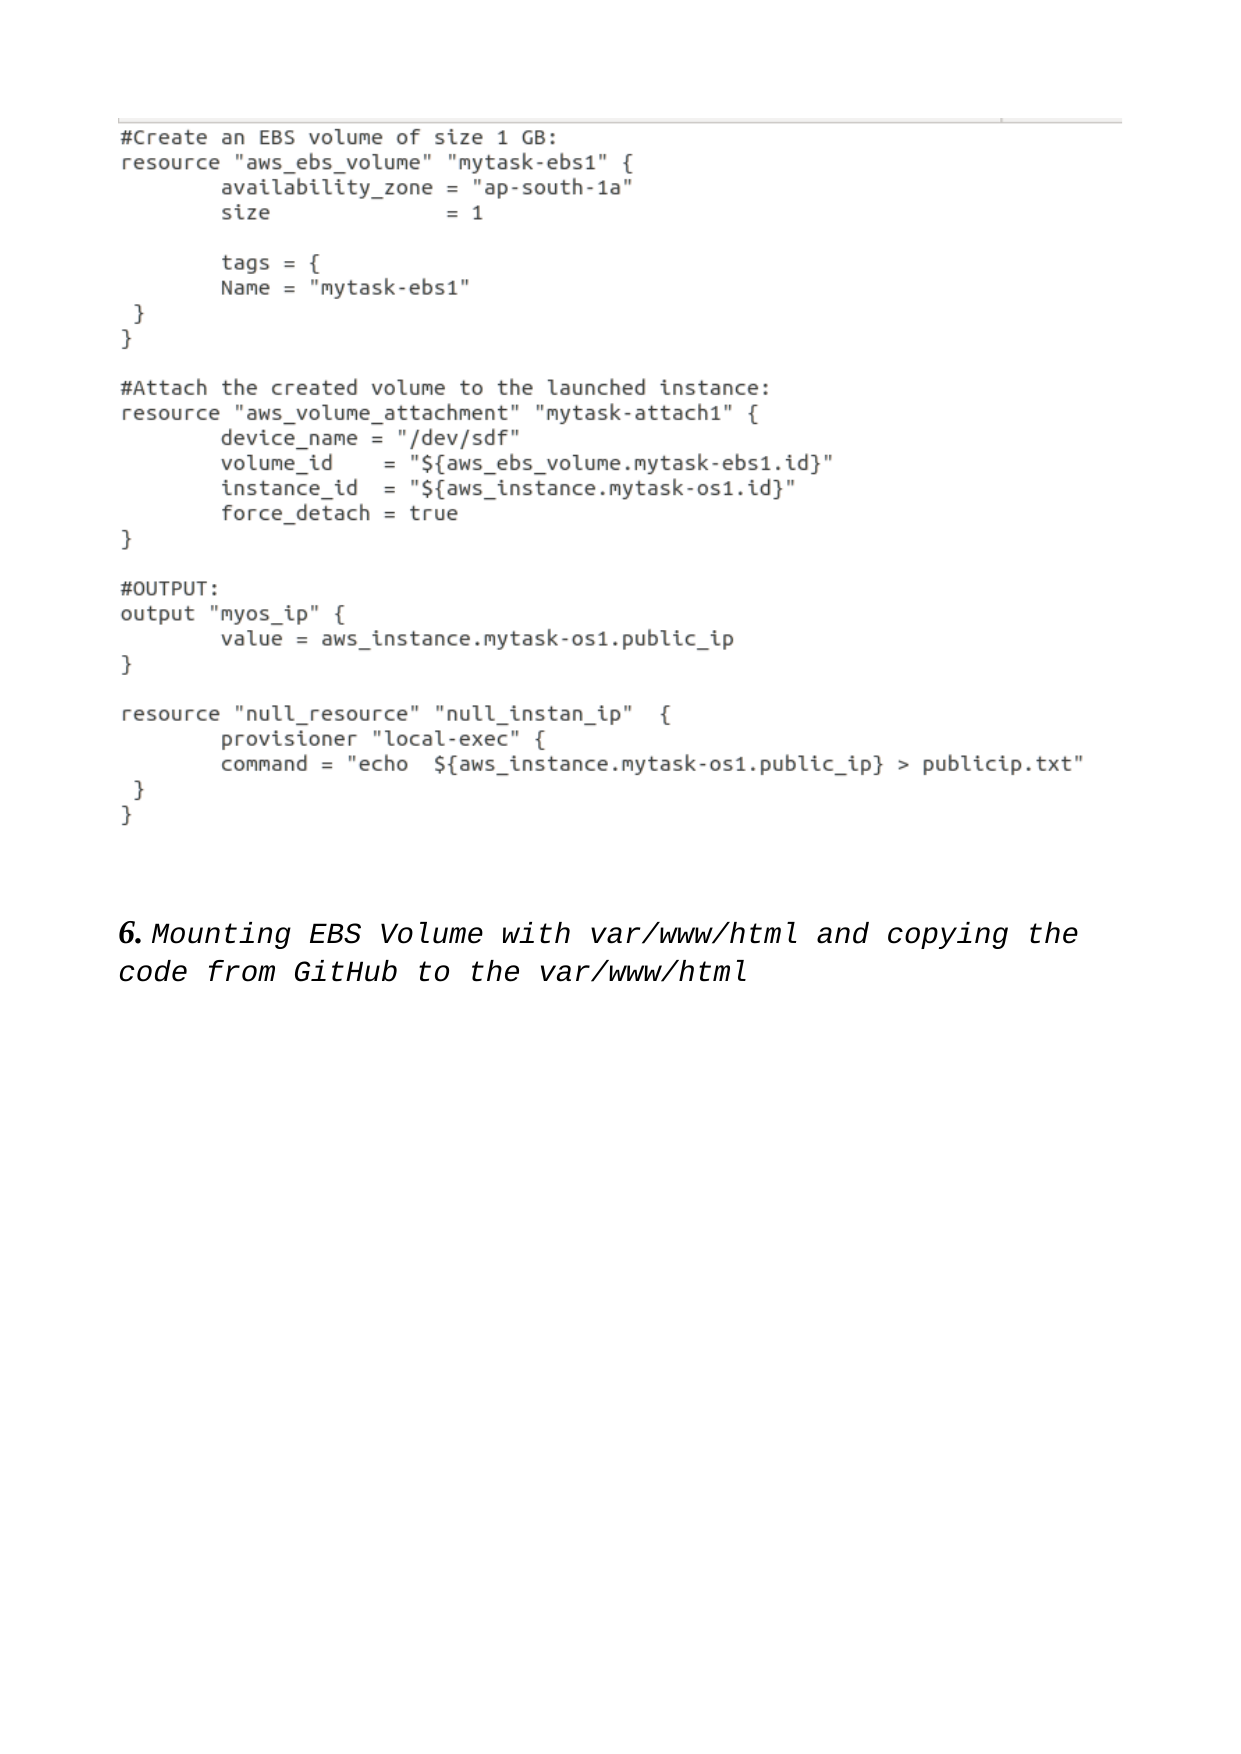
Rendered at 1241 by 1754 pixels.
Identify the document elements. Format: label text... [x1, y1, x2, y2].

picture [118, 118, 1123, 849]
text 6. Mounting EBS Volume with var/www/html and copying the code from GitHub to the var/www/html [118, 912, 1122, 990]
